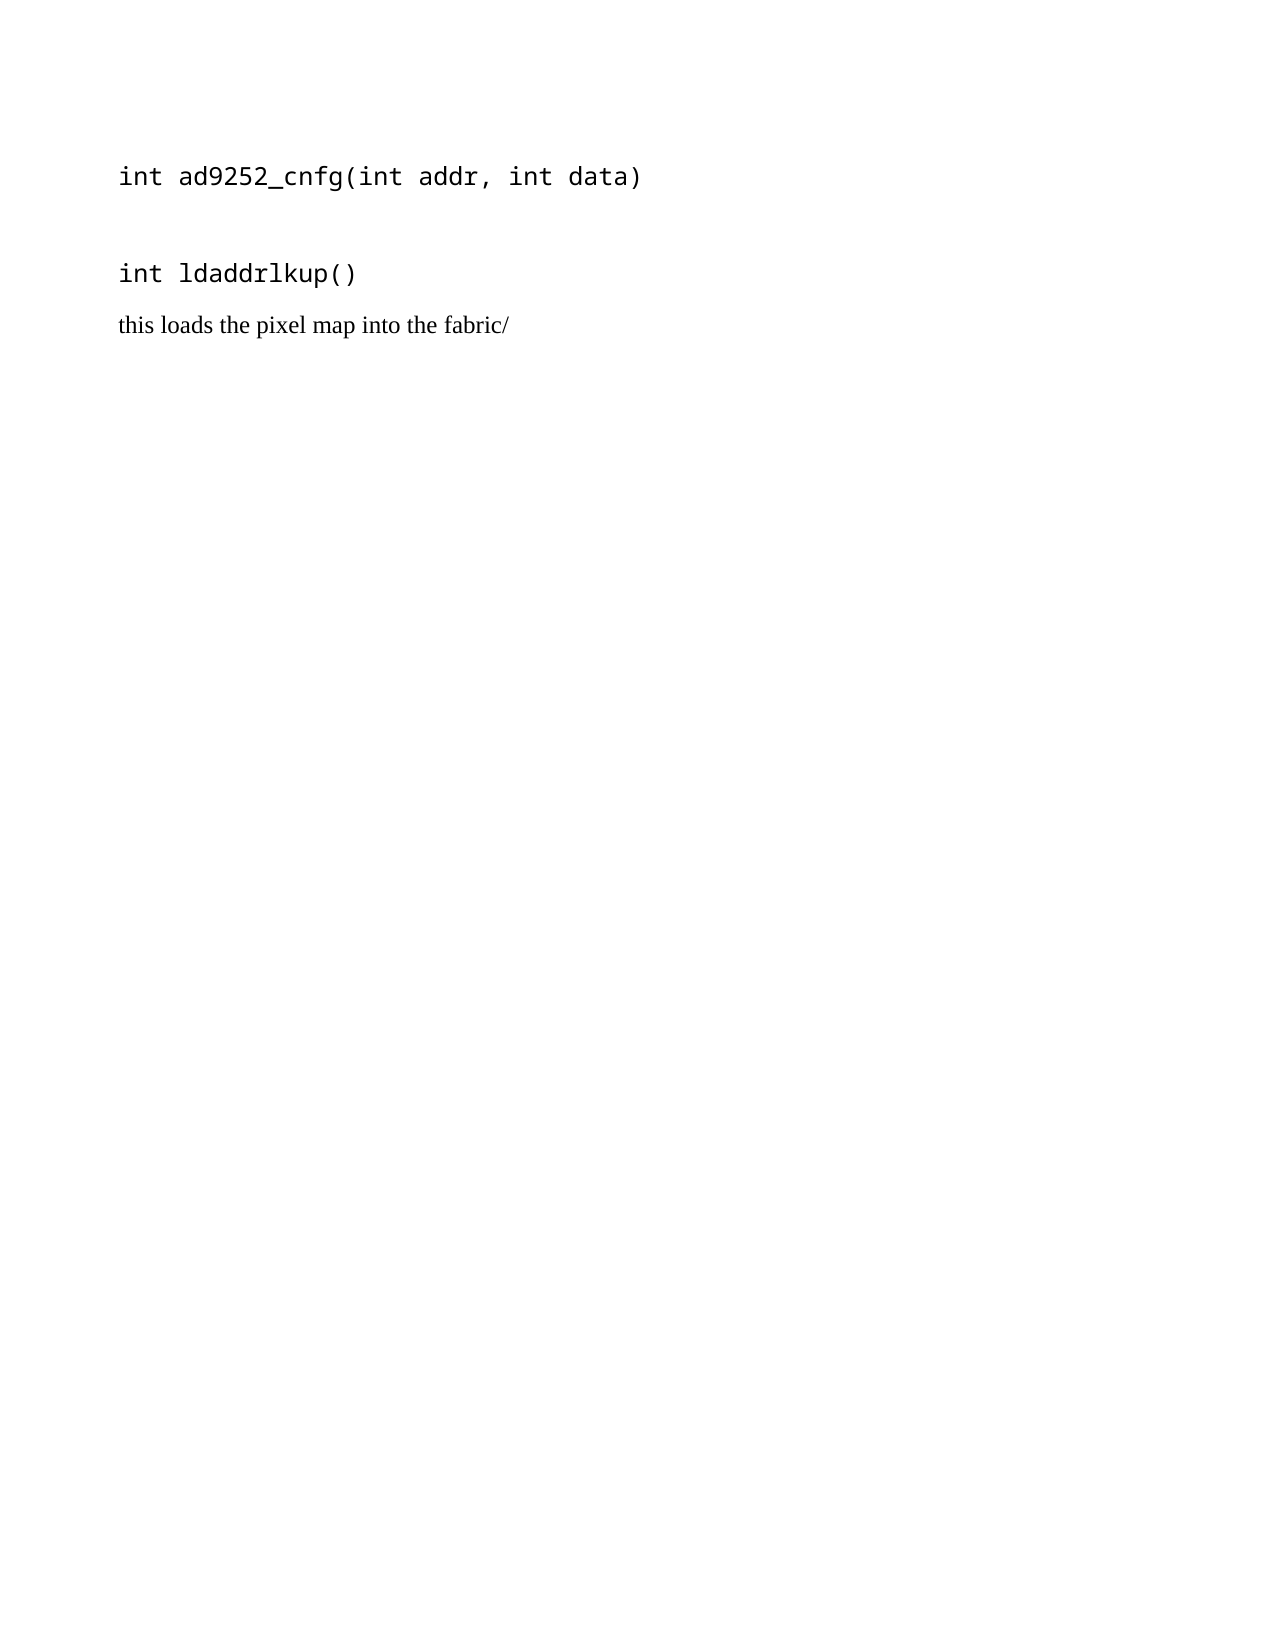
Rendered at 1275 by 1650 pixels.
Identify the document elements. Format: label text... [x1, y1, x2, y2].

text int ldaddrlkup() [118, 214, 1157, 289]
text this loads the pixel map into the fabric/ [118, 311, 1157, 415]
text int ad9252_cnfg(int addr, int data) [118, 118, 1157, 193]
